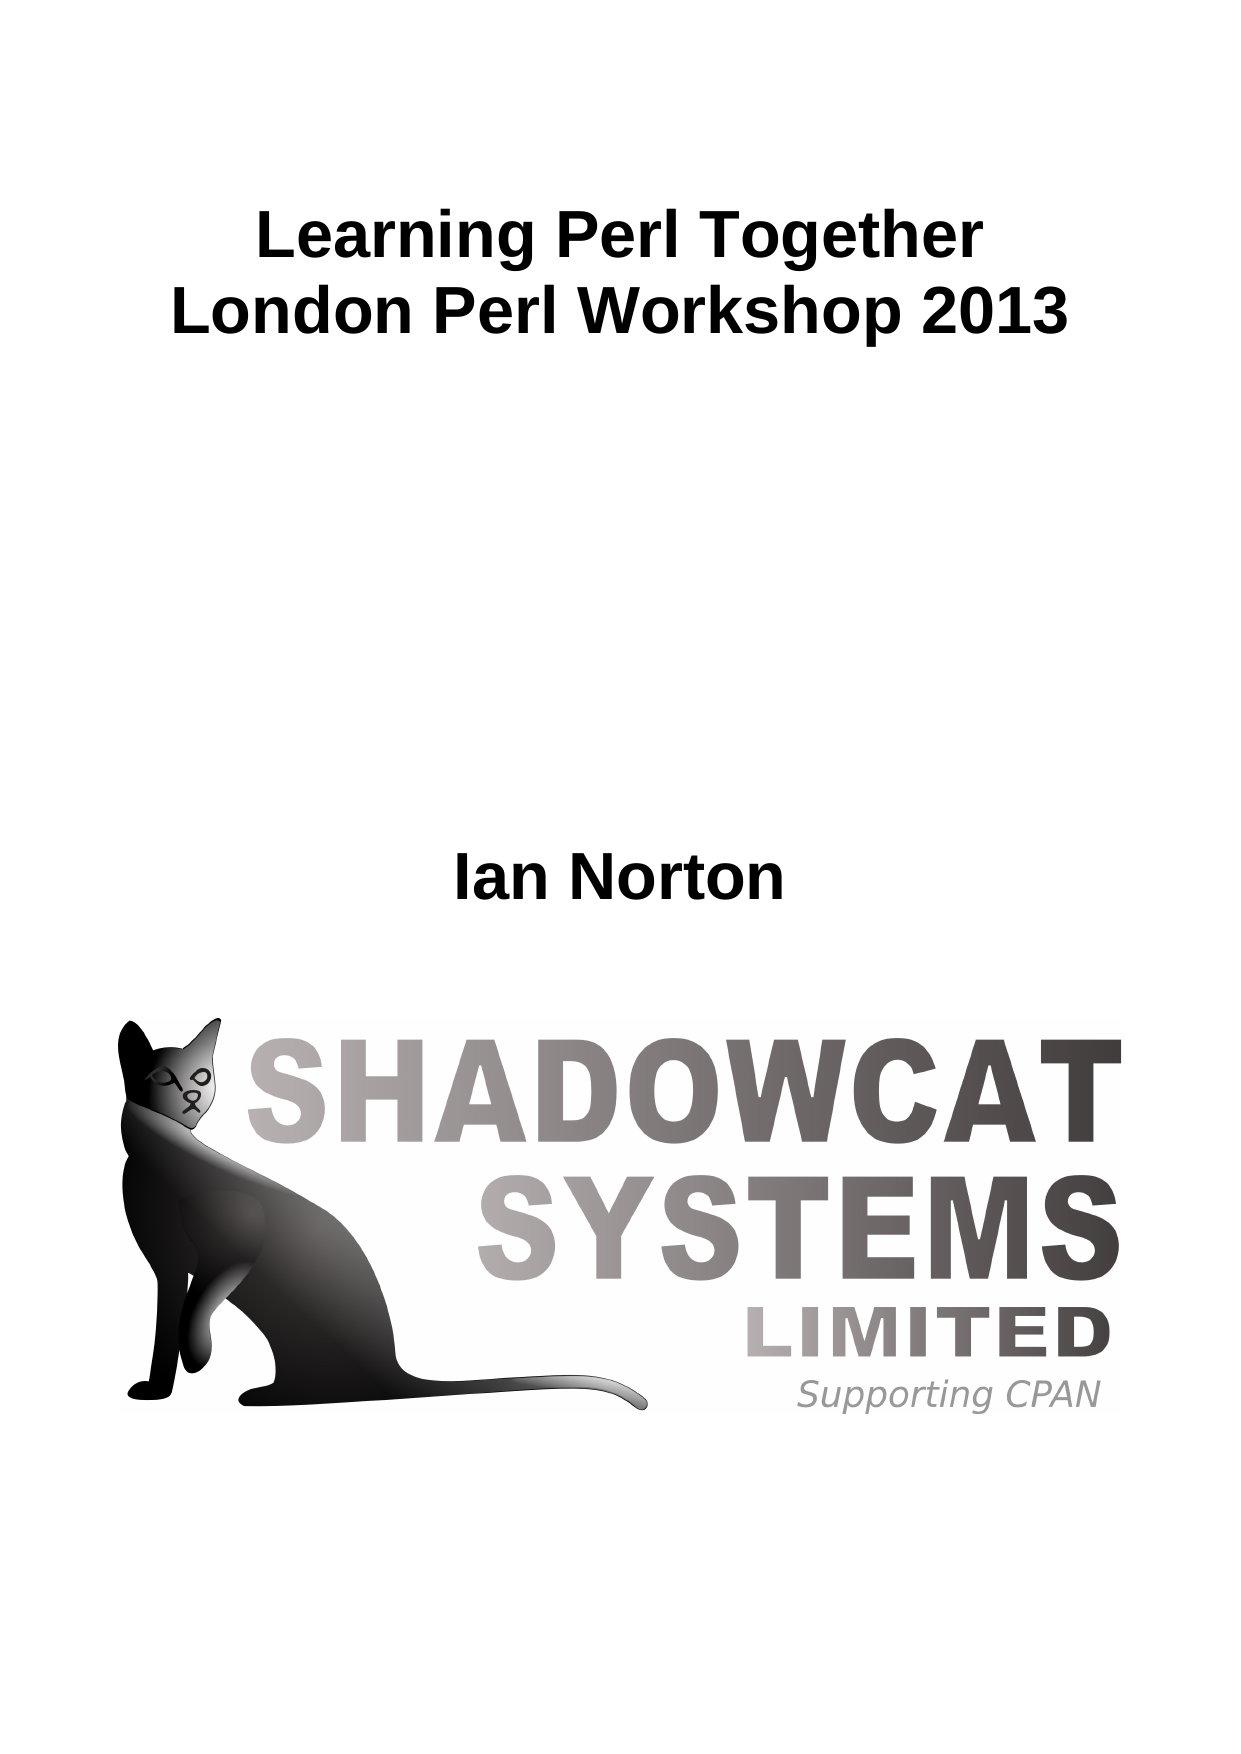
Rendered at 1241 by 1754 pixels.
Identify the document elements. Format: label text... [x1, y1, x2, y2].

text Learning Perl Together [118, 195, 1122, 271]
text London Perl Workshop 2013 [118, 271, 1122, 348]
picture [118, 1018, 1123, 1414]
text Ian Norton [118, 837, 1122, 913]
